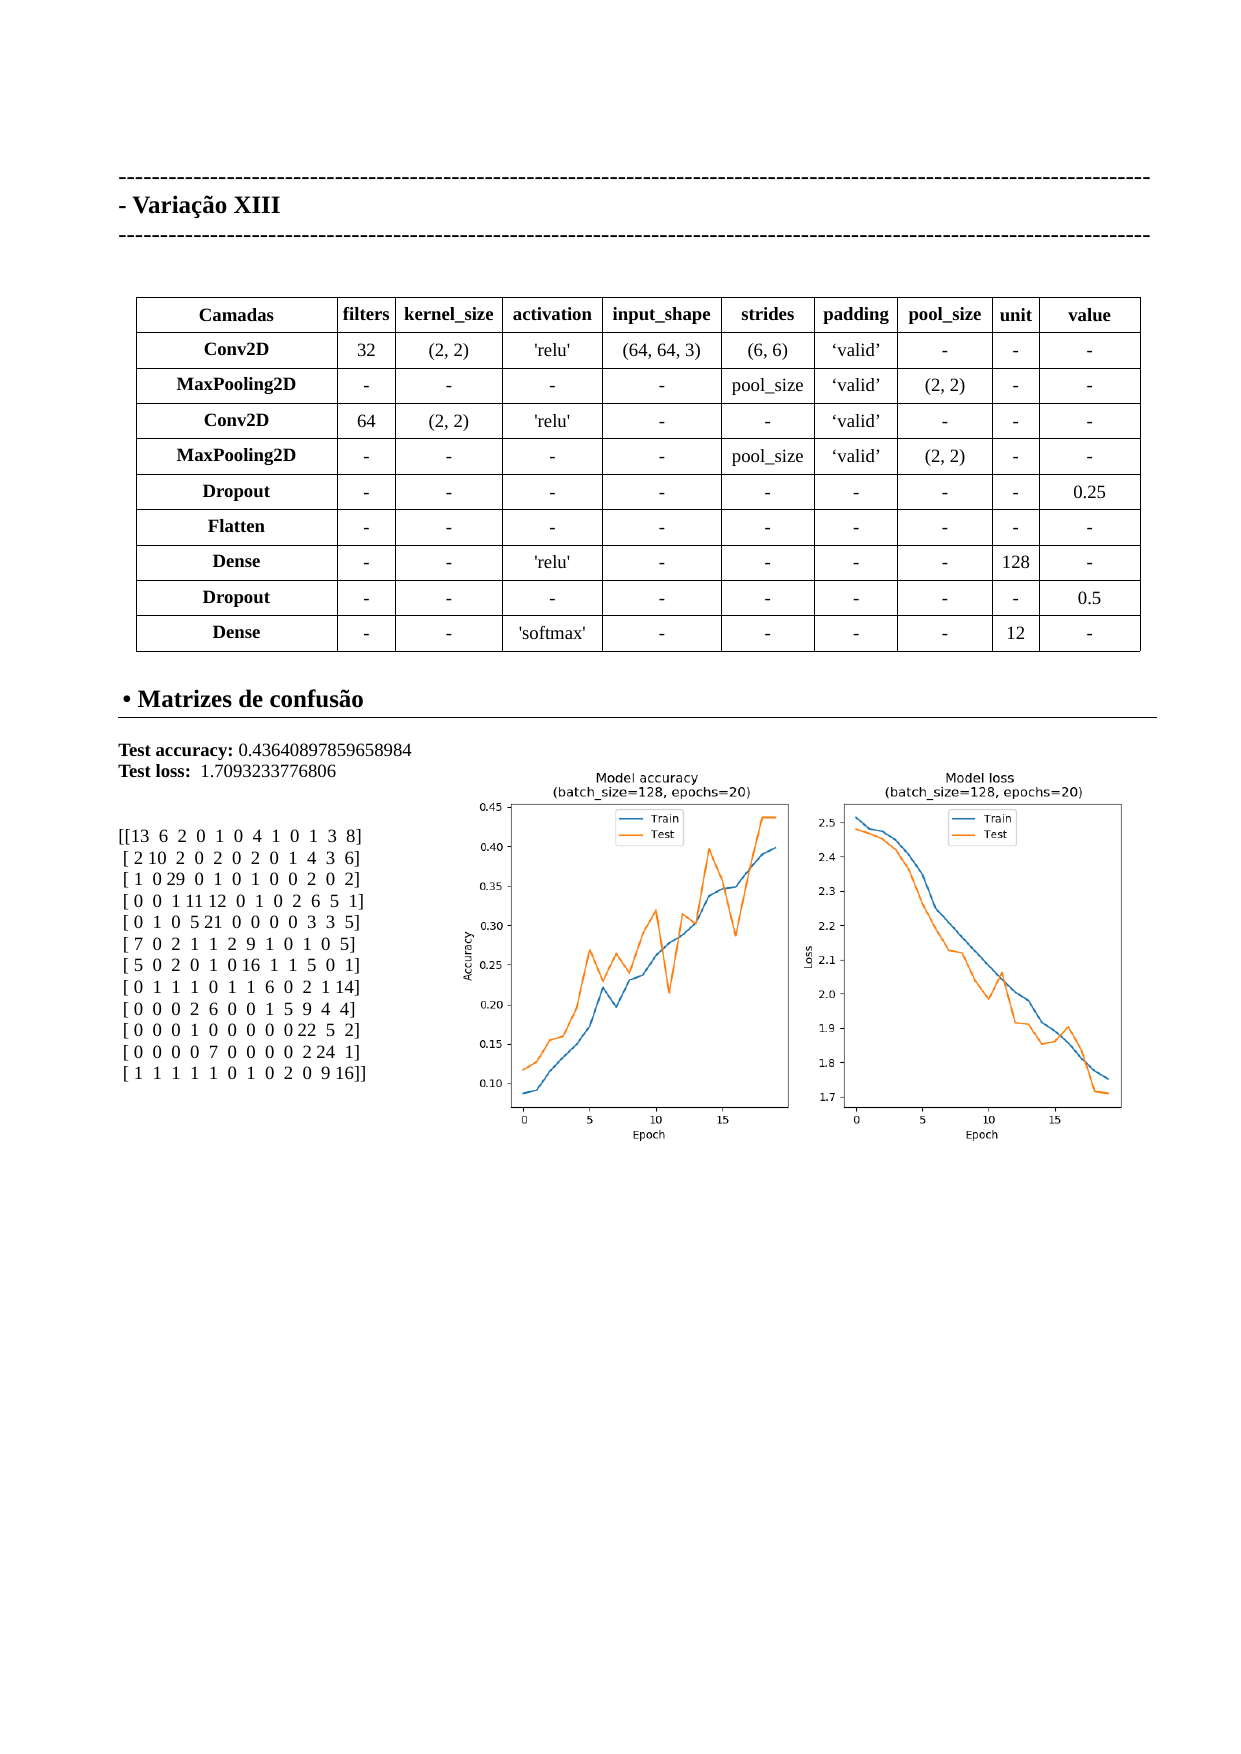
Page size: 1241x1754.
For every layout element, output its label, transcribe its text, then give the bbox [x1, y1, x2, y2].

table_cell Dense [137, 616, 337, 651]
table_cell 'relu' [503, 546, 602, 580]
table_cell - [396, 439, 502, 474]
table_cell Dropout [137, 581, 337, 615]
text [1128, 954, 1157, 976]
table_cell - [396, 616, 502, 651]
text Test accuracy: 0.43640897859658984 [118, 739, 1157, 760]
table_cell Dense [137, 546, 337, 580]
table_cell Conv2D [137, 333, 337, 367]
table_cell - [1040, 404, 1140, 438]
table_cell - [1040, 510, 1140, 544]
text [ 1 1 1 1 1 0 1 0 2 0 9 16]] [118, 1062, 458, 1084]
table_cell pool_size [722, 439, 814, 474]
table_cell - [338, 475, 395, 509]
text Test loss: 1.7093233776806 [118, 760, 1157, 782]
text [1128, 976, 1157, 997]
table_cell - [396, 581, 502, 615]
table_header kernel_size [396, 298, 502, 332]
text [ 0 1 1 1 0 1 1 6 0 2 1 14] [118, 976, 458, 997]
table_cell 0.25 [1040, 475, 1140, 509]
table_cell - [722, 475, 814, 509]
text [1128, 1062, 1157, 1084]
table_cell - [503, 475, 602, 509]
text [1128, 1019, 1157, 1041]
table_cell ‘valid’ [815, 333, 897, 367]
table_cell - [338, 439, 395, 474]
table_cell - [993, 581, 1039, 615]
table_cell - [603, 404, 721, 438]
table_cell 128 [993, 546, 1039, 580]
table_cell 32 [338, 333, 395, 367]
table_cell - [993, 510, 1039, 544]
table_cell - [338, 546, 395, 580]
table_header strides [722, 298, 814, 332]
text [ 5 0 2 0 1 0 16 1 1 5 0 1] [118, 954, 458, 976]
table_cell - [815, 510, 897, 544]
table_cell - [722, 616, 814, 651]
table_cell - [338, 616, 395, 651]
table_cell - [603, 546, 721, 580]
table_cell 0.5 [1040, 581, 1140, 615]
table_cell (6, 6) [722, 333, 814, 367]
table_cell Dropout [137, 475, 337, 509]
table_header value [1040, 298, 1140, 332]
text • Matrizes de confusão [118, 679, 1157, 717]
text - Variação XIII [118, 190, 1157, 219]
table_header filters [338, 298, 395, 332]
table_cell ‘valid’ [815, 439, 897, 474]
text [1128, 890, 1157, 911]
table_cell - [396, 510, 502, 544]
table_cell - [503, 439, 602, 474]
text [1128, 868, 1157, 890]
table_cell (2, 2) [898, 369, 992, 403]
table_cell Conv2D [137, 404, 337, 438]
text [1128, 933, 1157, 954]
table_cell 'relu' [503, 333, 602, 367]
picture [458, 765, 1128, 1150]
table_cell - [1040, 369, 1140, 403]
table_cell 'relu' [503, 404, 602, 438]
table_cell - [603, 475, 721, 509]
text [1128, 1041, 1157, 1062]
table_cell - [603, 439, 721, 474]
table_cell (2, 2) [898, 439, 992, 474]
table_cell - [993, 333, 1039, 367]
table_cell - [1040, 333, 1140, 367]
table_cell - [815, 616, 897, 651]
table_cell - [815, 546, 897, 580]
table_cell Flatten [137, 510, 337, 544]
table_header unit [993, 298, 1039, 332]
table_header pool_size [898, 298, 992, 332]
table_cell - [503, 369, 602, 403]
table_cell - [815, 475, 897, 509]
table_cell - [898, 333, 992, 367]
table_cell - [1040, 439, 1140, 474]
table_cell 12 [993, 616, 1039, 651]
table_cell - [898, 581, 992, 615]
table_cell - [898, 404, 992, 438]
table_header input_shape [603, 298, 721, 332]
table_cell - [603, 581, 721, 615]
table_cell pool_size [722, 369, 814, 403]
text [ 0 0 0 1 0 0 0 0 0 22 5 2] [118, 1019, 458, 1041]
table_cell - [722, 581, 814, 615]
text [[13 6 2 0 1 0 4 1 0 1 3 8] [118, 825, 458, 847]
table_cell - [993, 404, 1039, 438]
table_cell - [993, 475, 1039, 509]
table_cell - [396, 475, 502, 509]
table_cell 64 [338, 404, 395, 438]
table_cell (64, 64, 3) [603, 333, 721, 367]
table_cell ‘valid’ [815, 369, 897, 403]
table_header padding [815, 298, 897, 332]
table_cell - [993, 369, 1039, 403]
table_cell (2, 2) [396, 404, 502, 438]
table_cell - [898, 616, 992, 651]
table_cell - [396, 546, 502, 580]
table_cell - [603, 510, 721, 544]
table_cell ‘valid’ [815, 404, 897, 438]
text [ 7 0 2 1 1 2 9 1 0 1 0 5] [118, 933, 458, 954]
text ---------------------------------------------------------------------------------------------------------------------------- [118, 219, 1157, 247]
table_header Camadas [137, 298, 337, 332]
table_cell - [993, 439, 1039, 474]
text [1128, 825, 1157, 847]
text [ 2 10 2 0 2 0 2 0 1 4 3 6] [118, 847, 458, 868]
table_cell MaxPooling2D [137, 369, 337, 403]
table_cell MaxPooling2D [137, 439, 337, 474]
text [1128, 911, 1157, 933]
table_cell (2, 2) [396, 333, 502, 367]
table_cell - [898, 546, 992, 580]
table_cell - [815, 581, 897, 615]
table_cell - [603, 369, 721, 403]
table_cell - [603, 616, 721, 651]
text [1128, 847, 1157, 868]
table_cell - [898, 510, 992, 544]
table_cell - [503, 510, 602, 544]
table_cell - [1040, 616, 1140, 651]
table_cell - [338, 510, 395, 544]
table_header activation [503, 298, 602, 332]
table_cell - [722, 404, 814, 438]
text [ 0 1 0 5 21 0 0 0 0 3 3 5] [118, 911, 458, 933]
text ---------------------------------------------------------------------------------------------------------------------------- [118, 161, 1157, 190]
text [1128, 997, 1157, 1019]
text [ 0 0 0 2 6 0 0 1 5 9 4 4] [118, 997, 458, 1019]
table_cell - [503, 581, 602, 615]
text [ 0 0 1 11 12 0 1 0 2 6 5 1] [118, 890, 458, 911]
text [ 1 0 29 0 1 0 1 0 0 2 0 2] [118, 868, 458, 890]
table_cell - [396, 369, 502, 403]
table_cell - [338, 369, 395, 403]
table_cell - [338, 581, 395, 615]
table_cell 'softmax' [503, 616, 602, 651]
table_cell - [722, 510, 814, 544]
table_cell - [1040, 546, 1140, 580]
text [ 0 0 0 0 7 0 0 0 0 2 24 1] [118, 1041, 458, 1062]
table_cell - [898, 475, 992, 509]
table_cell - [722, 546, 814, 580]
